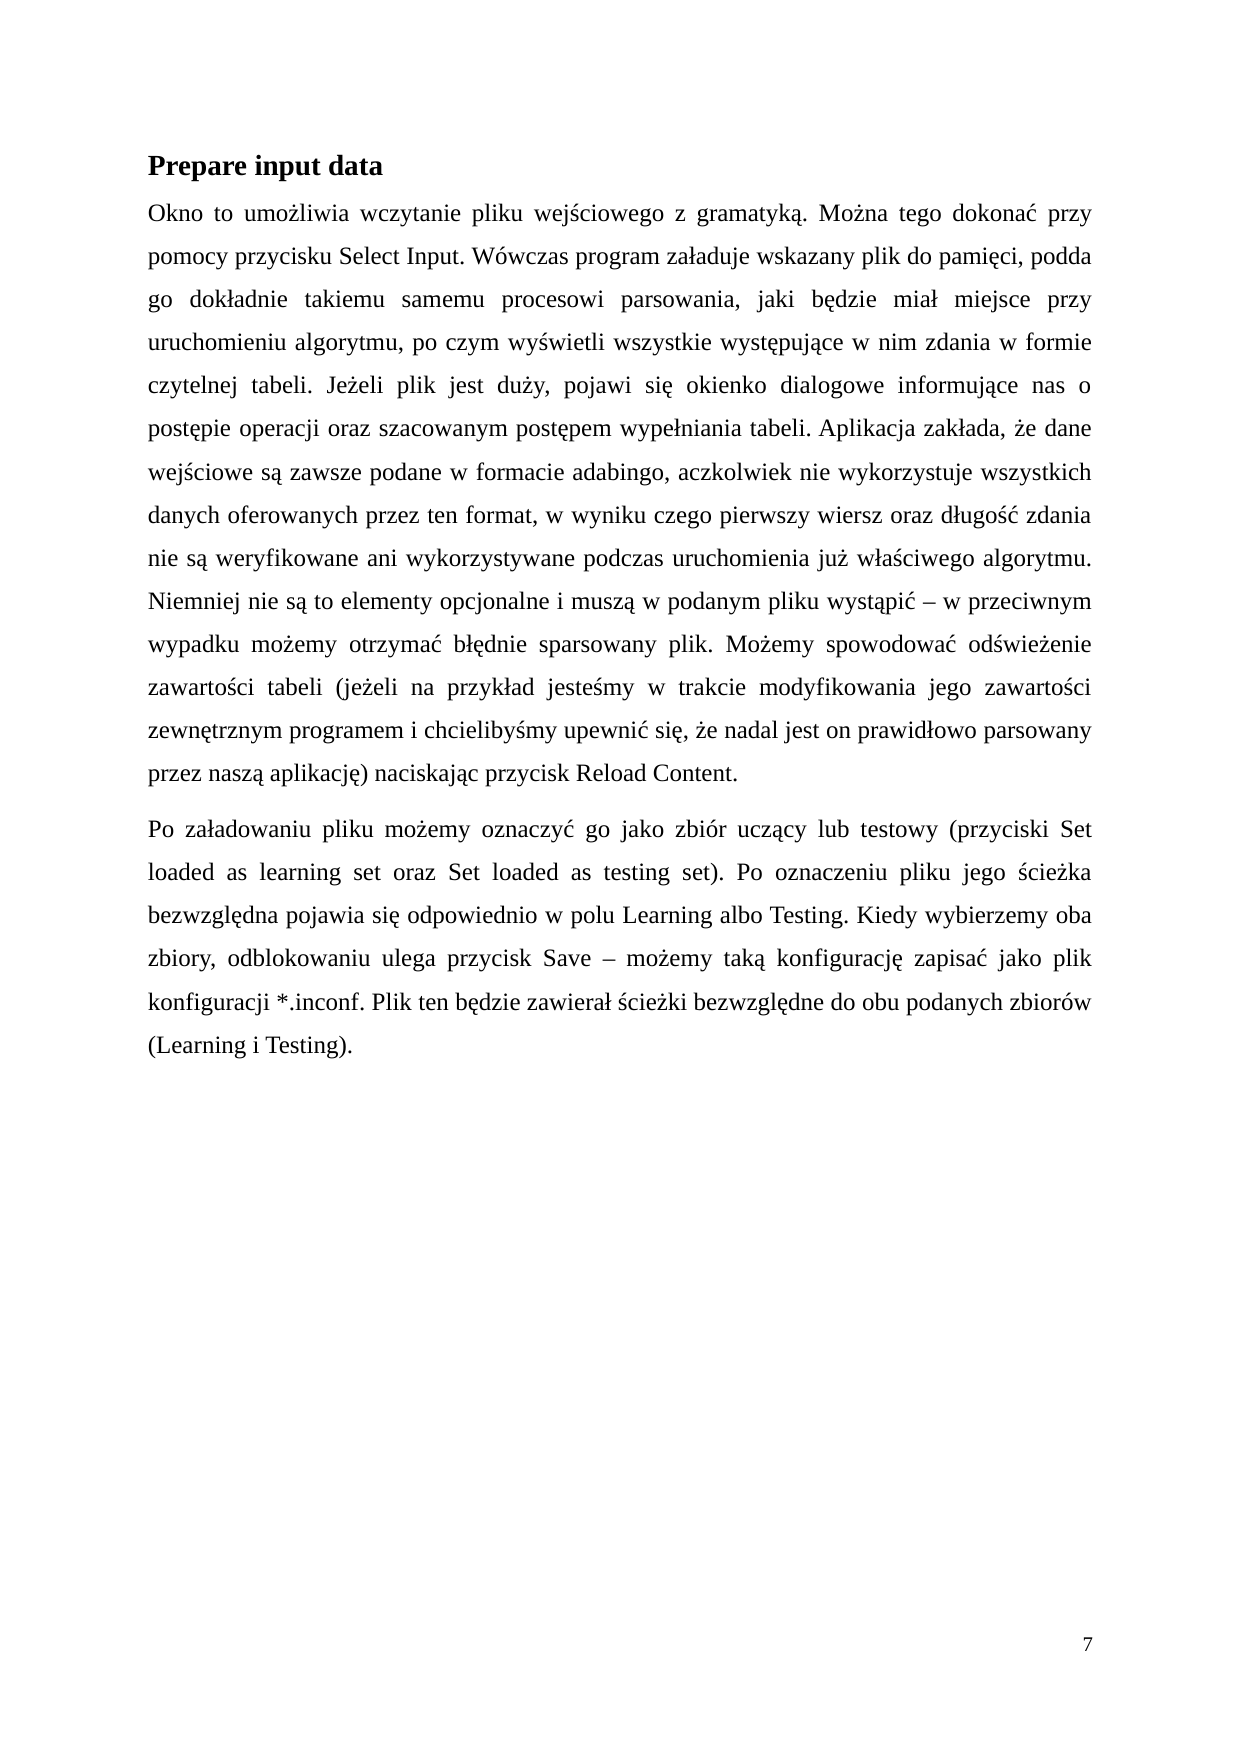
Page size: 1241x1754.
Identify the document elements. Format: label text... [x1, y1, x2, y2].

text Okno to umożliwia wczytanie pliku wejściowego z gramatyką. Można tego dokonać przy pomocy przycisku Select Input. Wówczas program załaduje wskazany plik do pamięci, podda go dokładnie takiemu samemu procesowi parsowania, jaki będzie miał miejsce przy uruchomieniu algorytmu, po czym wyświetli wszystkie występujące w nim zdania w formie czytelnej tabeli. Jeżeli plik jest duży, pojawi się okienko dialogowe informujące nas o postępie operacji oraz szacowanym postępem wypełniania tabeli. Aplikacja zakłada, że dane wejściowe są zawsze podane w formacie adabingo, aczkolwiek nie wykorzystuje wszystkich danych oferowanych przez ten format, w wyniku czego pierwszy wiersz oraz długość zdania nie są weryfikowane ani wykorzystywane podczas uruchomienia już właściwego algorytmu. Niemniej nie są to elementy opcjonalne i muszą w podanym pliku wystąpić – w przeciwnym wypadku możemy otrzymać błędnie sparsowany plik. Możemy spowodować odświeżenie zawartości tabeli (jeżeli na przykład jesteśmy w trakcie modyfikowania jego zawartości zewnętrznym programem i chcielibyśmy upewnić się, że nadal jest on prawidłowo parsowany przez naszą aplikację) naciskając przycisk Reload Content. [148, 198, 1093, 787]
text Po załadowaniu pliku możemy oznaczyć go jako zbiór uczący lub testowy (przyciski Set loaded as learning set oraz Set loaded as testing set). Po oznaczeniu pliku jego ścieżka bezwzględna pojawia się odpowiednio w polu Learning albo Testing. Kiedy wybierzemy oba zbiory, odblokowaniu ulega przycisk Save – możemy taką konfigurację zapisać jako plik konfiguracji *.inconf. Plik ten będzie zawierał ścieżki bezwzględne do obu podanych zbiorów (Learning i Testing). [148, 814, 1093, 1058]
text Prepare input data [148, 148, 1093, 181]
